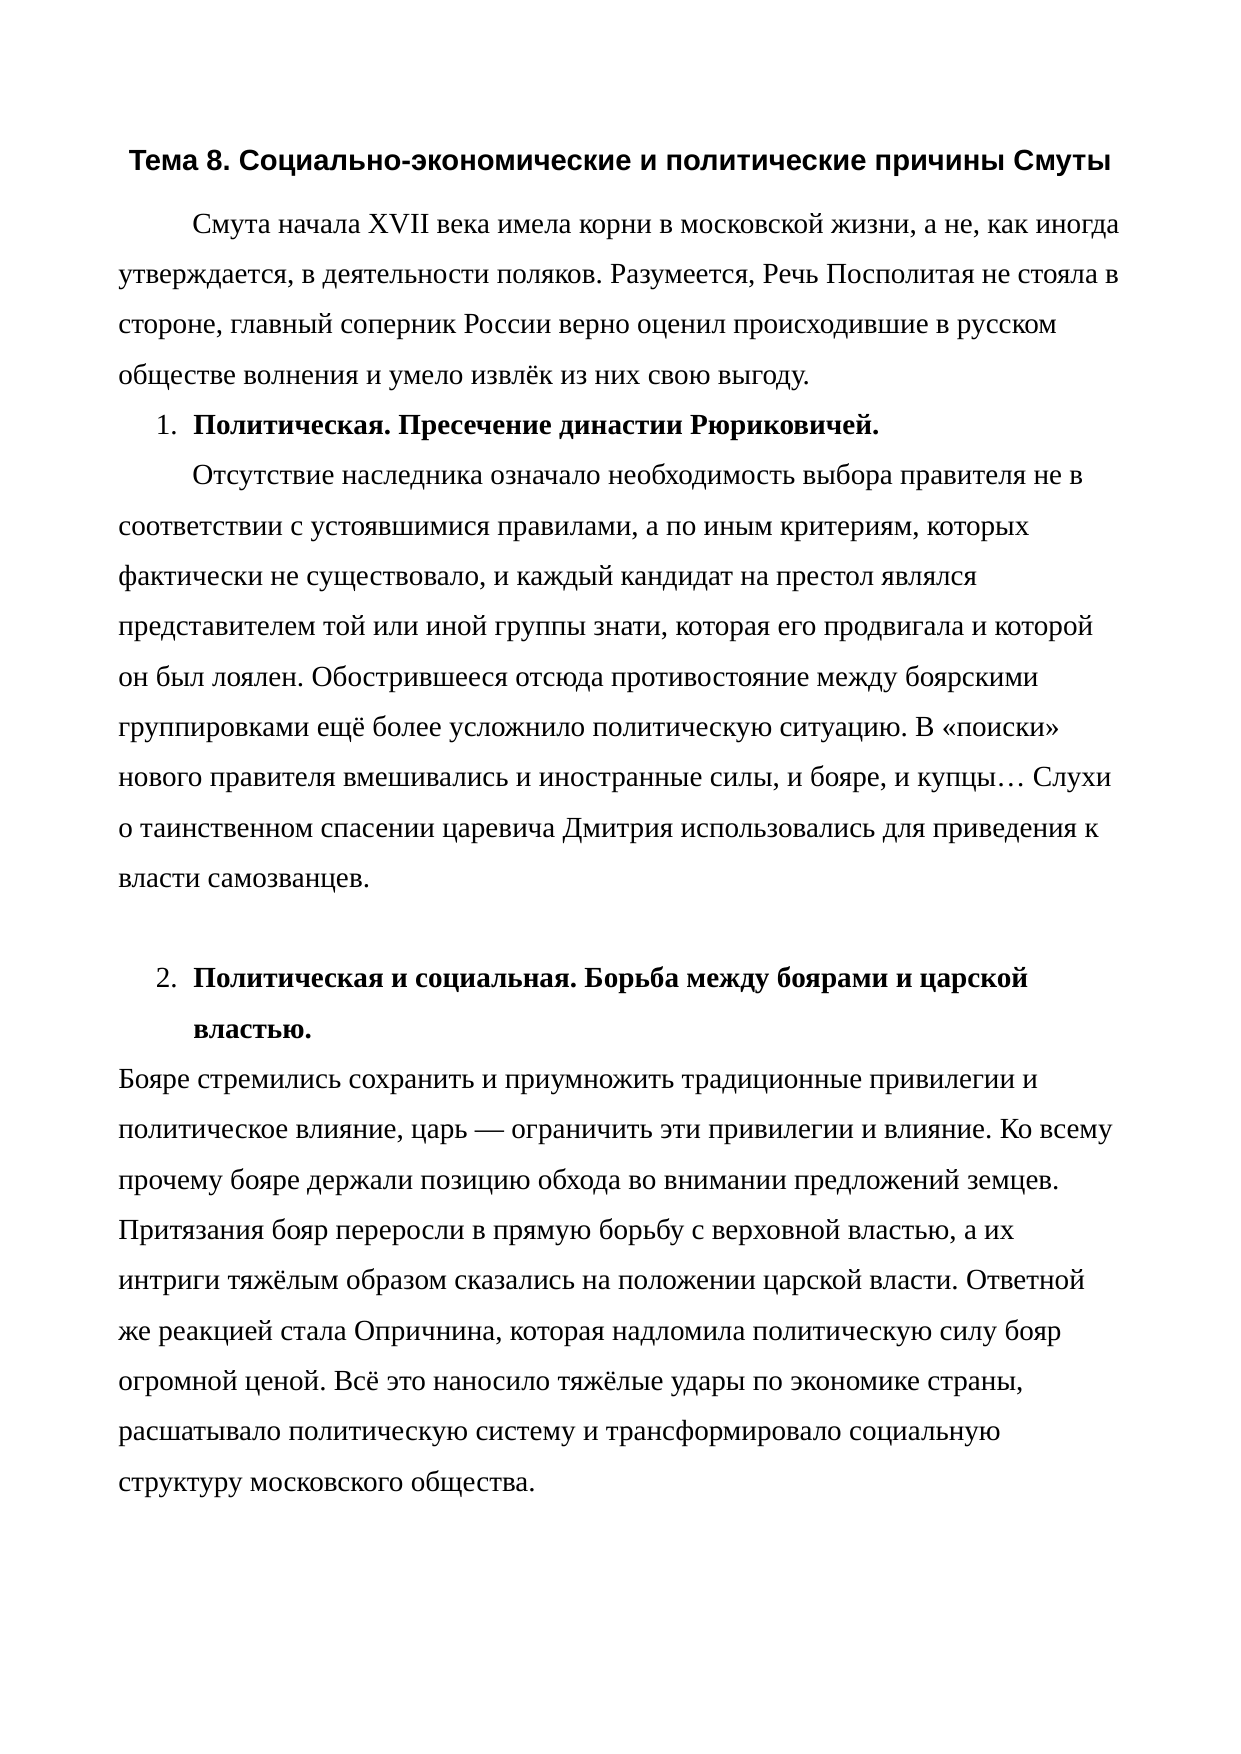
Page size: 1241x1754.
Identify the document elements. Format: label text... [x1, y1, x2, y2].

title Тема 8. Социально-экономические и политические причины Смуты [118, 143, 1122, 177]
list Политическая и социальная. Борьба между боярами и царской властью. [156, 961, 1122, 1044]
text Бояре стремились сохранить и приумножить традиционные привилегии и политическое влияние, царь — ограничить эти привилегии и влияние. Ко всему прочему бояре держали позицию обхода во внимании предложений земцев. Притязания бояр переросли в прямую борьбу с верховной властью, а их интриги тяжёлым образом сказались на положении царской власти. Ответной же реакцией стала Опричнина, которая надломила политическую силу бояр огромной ценой. Всё это наносило тяжёлые удары по экономике страны, расшатывало политическую систему и трансформировало социальную структуру московского общества. [118, 1061, 1122, 1497]
text Отсутствие наследника означало необходимость выбора правителя не в соответствии с устоявшимися правилами, а по иным критериям, которых фактически не существовало, и каждый кандидат на престол являлся представителем той или иной группы знати, которая его продвигала и которой он был лоялен. Обострившееся отсюда противостояние между боярскими группировками ещё более усложнило политическую ситуацию. В «поиски» нового правителя вмешивались и иностранные силы, и бояре, и купцы… Слухи о таинственном спасении царевича Дмитрия использовались для приведения к власти самозванцев. [118, 457, 1122, 893]
list Политическая. Пресечение династии Рюриковичей. [156, 407, 1122, 441]
text Смута начала XVII века имела корни в московской жизни, а не, как иногда утверждается, в деятельности поляков. Разумеется, Речь Посполитая не стояла в стороне, главный соперник России верно оценил происходившие в русском обществе волнения и умело извлёк из них свою выгоду. [118, 206, 1122, 390]
